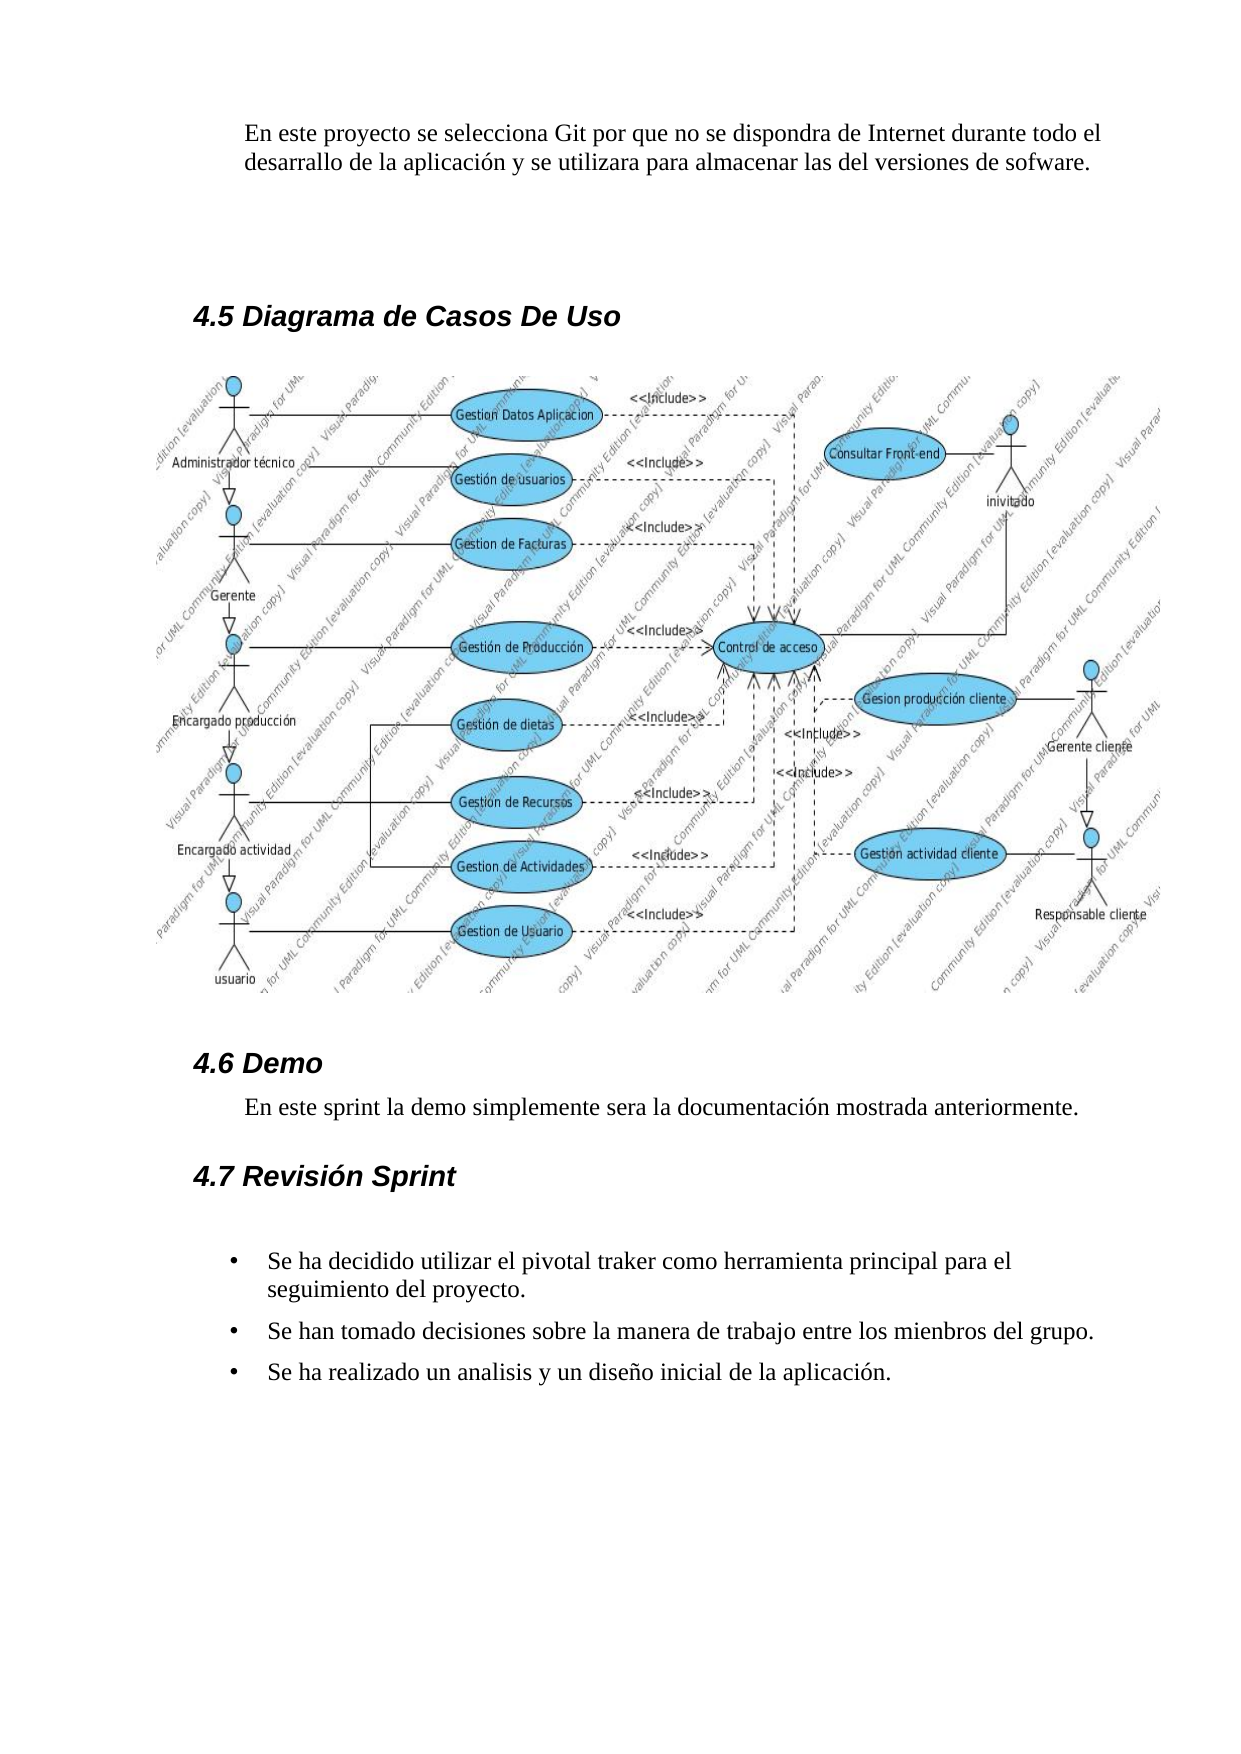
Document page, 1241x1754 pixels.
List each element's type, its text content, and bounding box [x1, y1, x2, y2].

list En este proyecto se selecciona Git por que no se dispondra de Internet durante todo el desarrallo de la aplicación y se utilizara para almacenar las del versiones de sofware. [215, 118, 1122, 176]
list En este sprint la demo simplemente sera la documentación mostrada anteriormente. [215, 1092, 1122, 1121]
list Se ha decidido utilizar el pivotal traker como herramienta principal para el seguimiento del proyecto. [229, 1246, 1122, 1303]
list Se ha realizado un analisis y un diseño inicial de la aplicación. [229, 1357, 1122, 1386]
subtitle Demo [185, 1046, 1122, 1080]
subtitle Diagrama de Casos De Uso [185, 299, 1122, 333]
subtitle Revisión Sprint [185, 1158, 1122, 1192]
list Se han tomado decisiones sobre la manera de trabajo entre los mienbros del grupo. [229, 1316, 1122, 1344]
picture [156, 376, 1161, 993]
